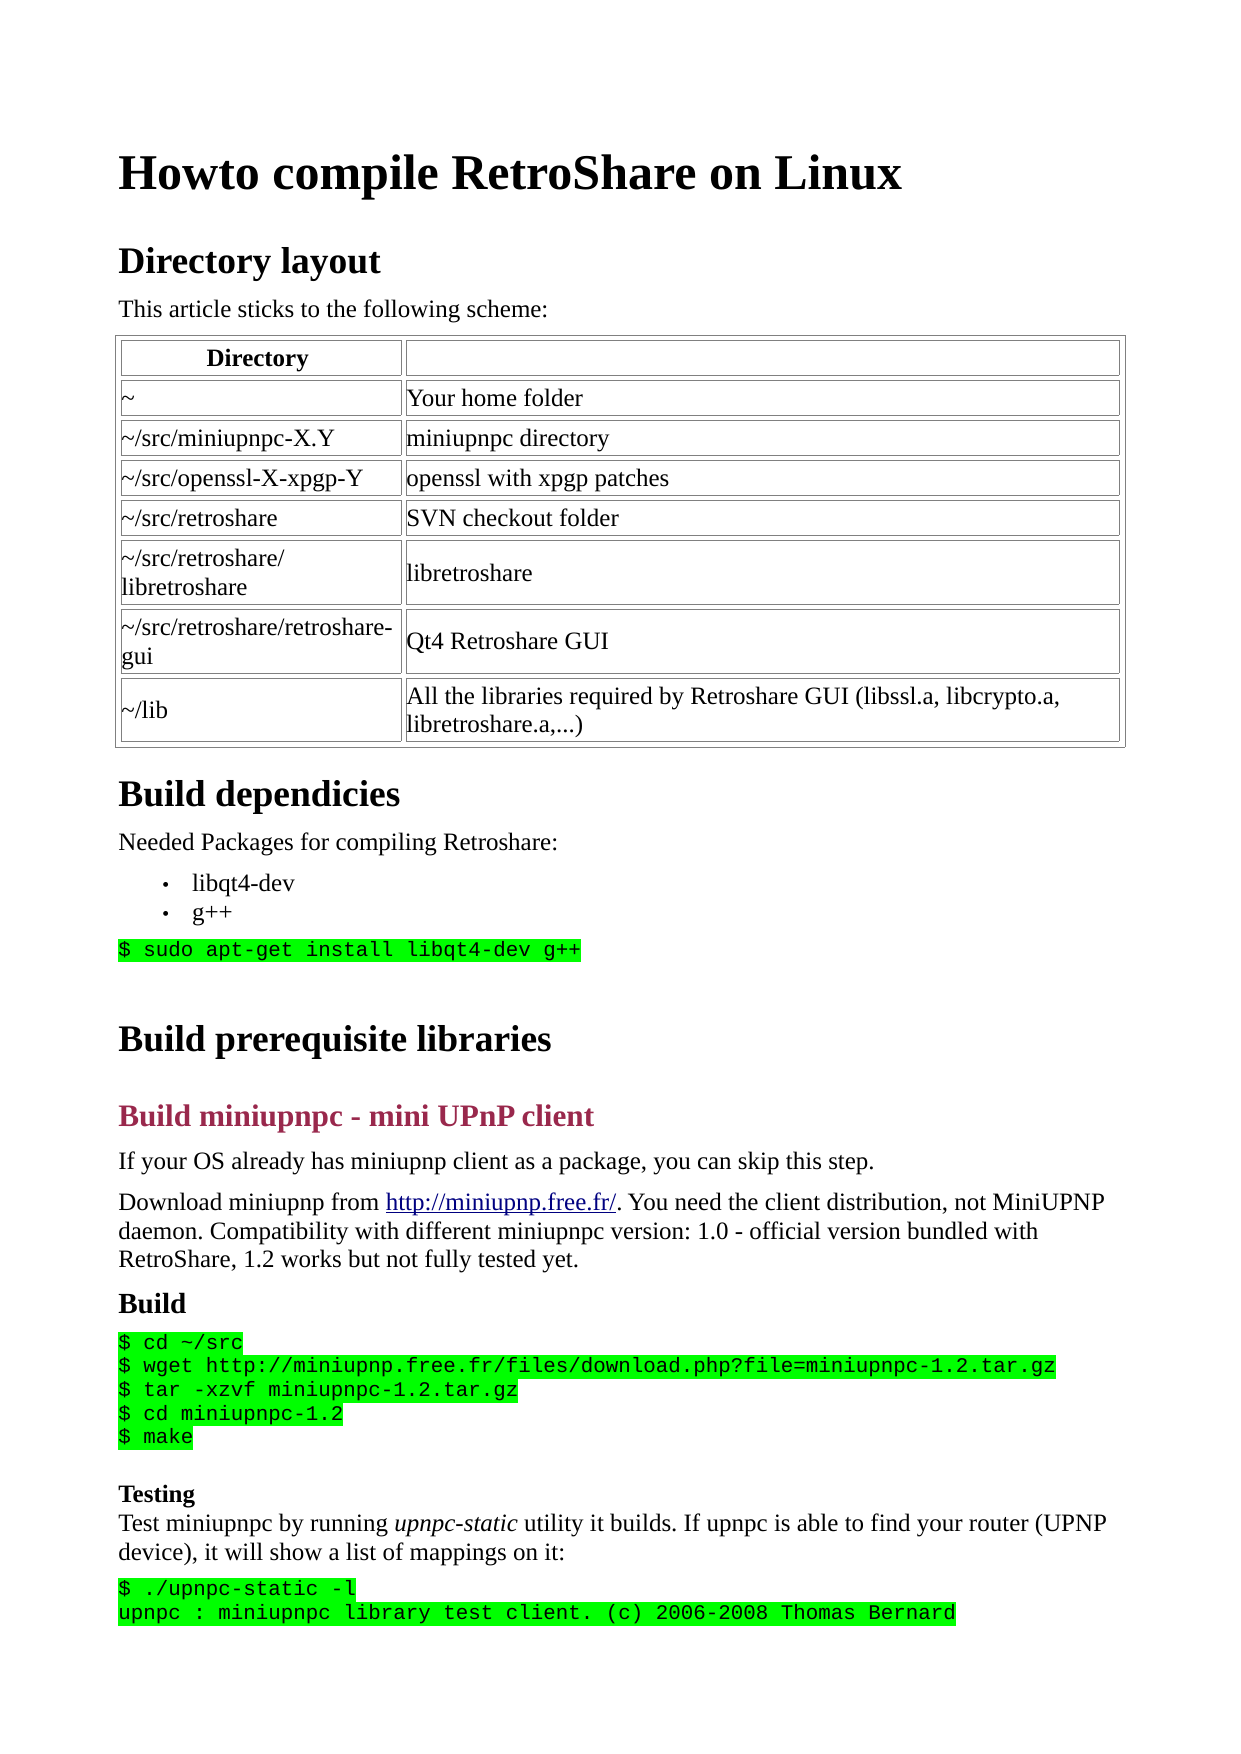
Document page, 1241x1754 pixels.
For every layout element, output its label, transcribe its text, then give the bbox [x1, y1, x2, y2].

table_cell Your home folder [403, 375, 1122, 415]
table_header Directory [118, 336, 403, 375]
text $ cd ~/src [118, 1332, 1122, 1355]
text Testing Test miniupnpc by running upnpc-static utility it builds. If upnpc is able to find your router (UPNP device), it will show a list of mappings on it: [118, 1479, 1122, 1566]
text If your OS already has miniupnp client as a package, you can skip this step. [118, 1146, 1122, 1174]
table_cell ~/src/openssl-X-xpgp-Y [118, 455, 403, 495]
table_cell ~ [118, 375, 403, 415]
text $ sudo apt-get install libqt4-dev g++ [118, 938, 1122, 962]
table_header [407, 341, 1119, 375]
list g++ [162, 897, 1122, 926]
list libqt4-dev [162, 868, 1122, 897]
table_cell All the libraries required by Retroshare GUI (libssl.a, libcrypto.a, libretroshare.a,...) [403, 673, 1122, 741]
table_cell SVN checkout folder [403, 495, 1122, 535]
table_cell openssl with xpgp patches [403, 455, 1122, 495]
table_cell Qt4 Retroshare GUI [403, 604, 1122, 672]
text Download miniupnp from http://miniupnp.free.fr/. You need the client distribution, not MiniUPNP daemon. Compatibility with different miniupnpc version: 1.0 - official version bundled with RetroShare, 1.2 works but not fully tested yet. [118, 1187, 1122, 1273]
subtitle Howto compile RetroShare on Linux [118, 143, 1122, 201]
subtitle Build dependicies [118, 772, 1122, 815]
table_cell miniupnpc directory [403, 415, 1122, 455]
subtitle Directory layout [118, 238, 1122, 281]
text Build [118, 1286, 1122, 1319]
table_header [403, 336, 1122, 375]
subtitle Build miniupnpc - mini UPnP client [118, 1097, 1122, 1133]
text $ tar -xzvf miniupnpc-1.2.tar.gz [118, 1379, 1122, 1403]
subtitle Build prerequisite libraries [118, 1017, 1122, 1060]
table_cell ~/src/retroshare/retroshare-gui [118, 604, 403, 672]
text $ ./upnpc-static -l [118, 1578, 1122, 1602]
table_cell ~/src/miniupnpc-X.Y [118, 415, 403, 455]
table_cell libretroshare [403, 535, 1122, 604]
table_cell ~/src/retroshare [118, 495, 403, 535]
text Needed Packages for compiling Retroshare: [118, 827, 1122, 856]
text $ cd miniupnpc-1.2 [118, 1403, 1122, 1426]
text $ wget http://miniupnp.free.fr/files/download.php?file=miniupnpc-1.2.tar.gz [118, 1355, 1122, 1379]
text $ make [118, 1426, 1122, 1450]
table_cell ~/lib [118, 673, 403, 741]
text upnpc : miniupnpc library test client. (c) 2006-2008 Thomas Bernard [118, 1602, 1122, 1626]
text This article sticks to the following scheme: [118, 294, 1122, 322]
table_cell ~/src/retroshare/libretroshare [118, 535, 403, 604]
